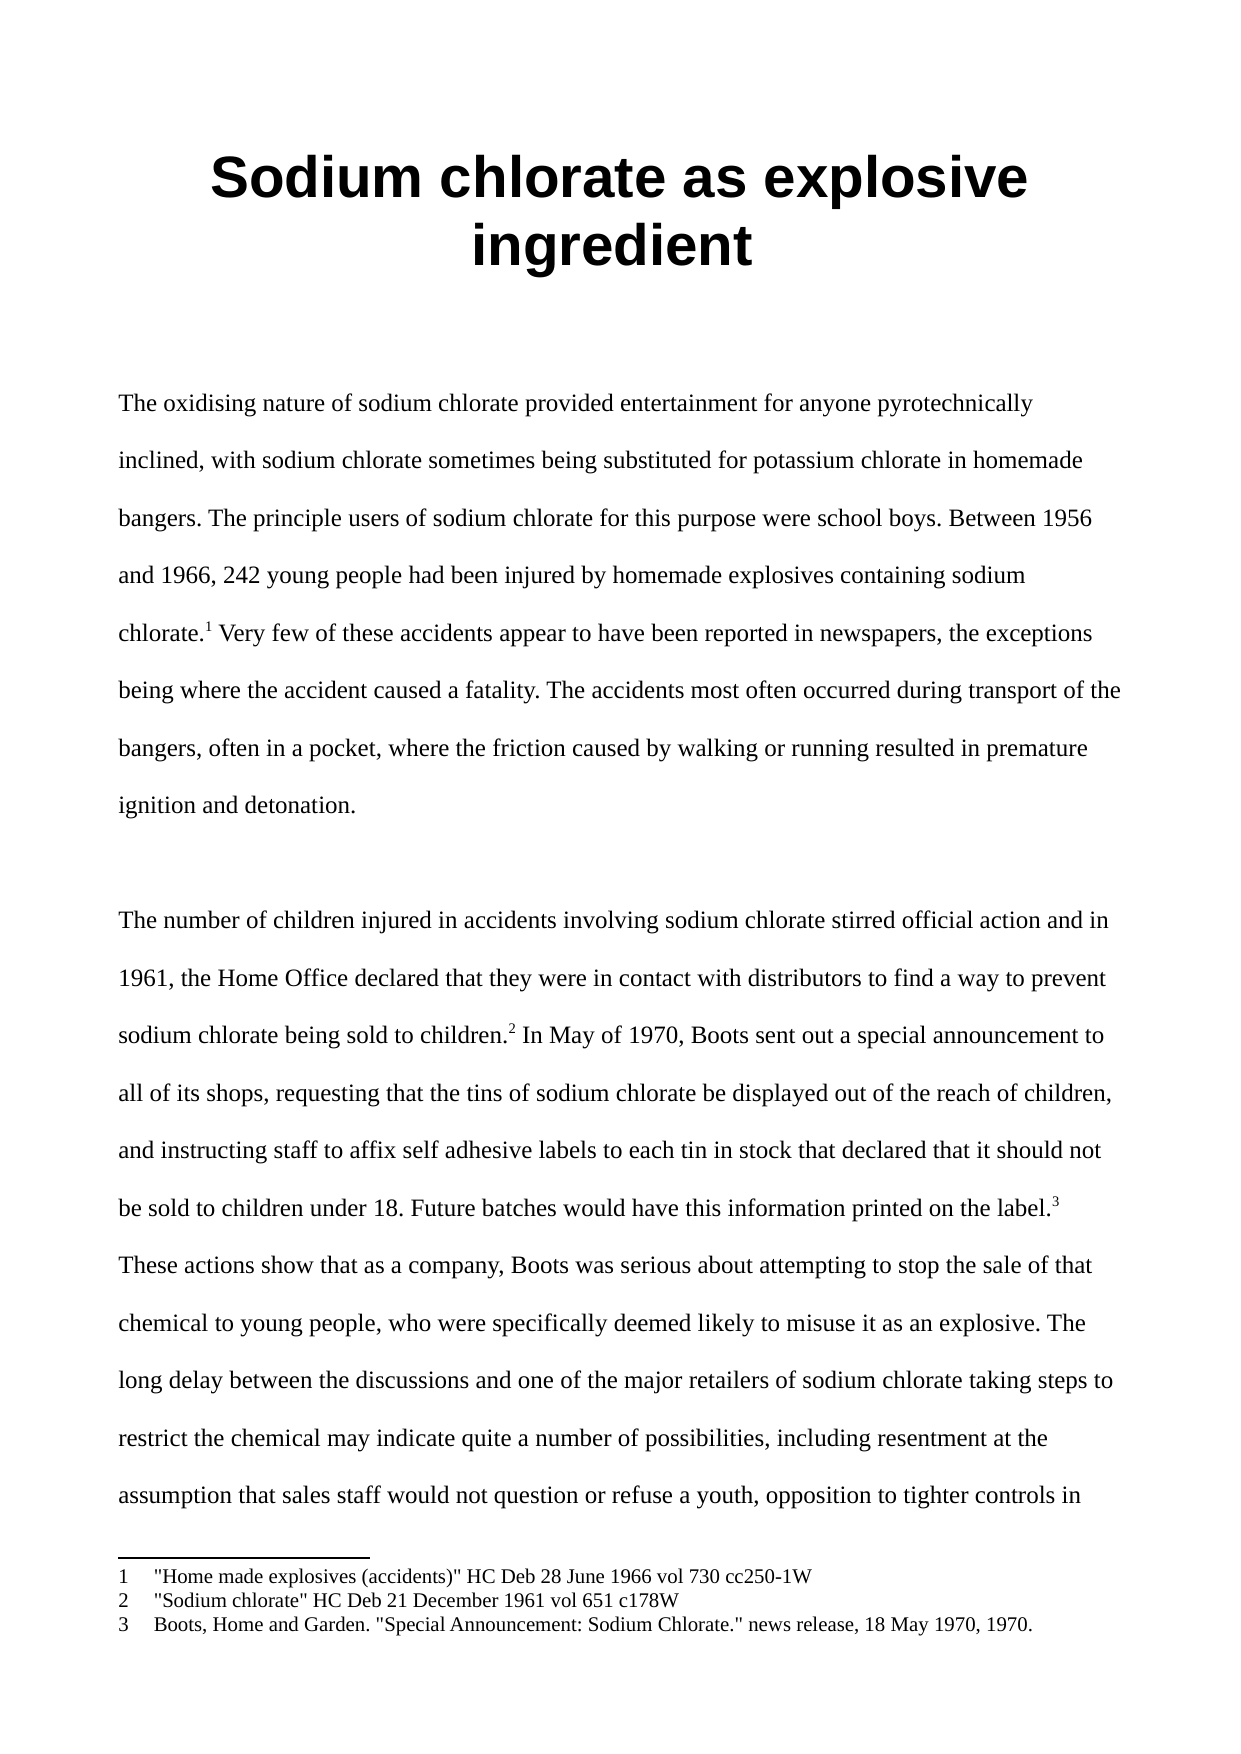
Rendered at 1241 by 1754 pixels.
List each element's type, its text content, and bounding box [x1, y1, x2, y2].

text "Sodium chlorate" HC Deb 21 December 1961 vol 651 c178W [118, 1588, 1122, 1612]
text Boots, Home and Garden. "Special Announcement: Sodium Chlorate." news release, 18 May 1970, 1970. [118, 1612, 1122, 1636]
title Sodium chlorate as explosive ingredient [118, 143, 1122, 277]
text "Home made explosives (accidents)" HC Deb 28 June 1966 vol 730 cc250-1W [118, 1564, 1122, 1588]
text The number of children injured in accidents involving sodium chlorate stirred official action and in 1961, the Home Office declared that they were in contact with distributors to find a way to prevent sodium chlorate being sold to children. In May of 1970, Boots sent out a special announcement to all of its shops, requesting that the tins of sodium chlorate be displayed out of the reach of children, and instructing staff to affix self adhesive labels to each tin in stock that declared that it should not be sold to children under 18. Future batches would have this information printed on the label. These actions show that as a company, Boots was serious about attempting to stop the sale of that chemical to young people, who were specifically deemed likely to misuse it as an explosive. The long delay between the discussions and one of the major retailers of sodium chlorate taking steps to restrict the chemical may indicate quite a number of possibilities, including resentment at the assumption that sales staff would not question or refuse a youth, opposition to tighter controls in [118, 905, 1122, 1509]
text The oxidising nature of sodium chlorate provided entertainment for anyone pyrotechnically inclined, with sodium chlorate sometimes being substituted for potassium chlorate in homemade bangers. The principle users of sodium chlorate for this purpose were school boys. Between 1956 and 1966, 242 young people had been injured by homemade explosives containing sodium chlorate. Very few of these accidents appear to have been reported in newspapers, the exceptions being where the accident caused a fatality. The accidents most often occurred during transport of the bangers, often in a pocket, where the friction caused by walking or running resulted in premature ignition and detonation. [118, 388, 1122, 819]
